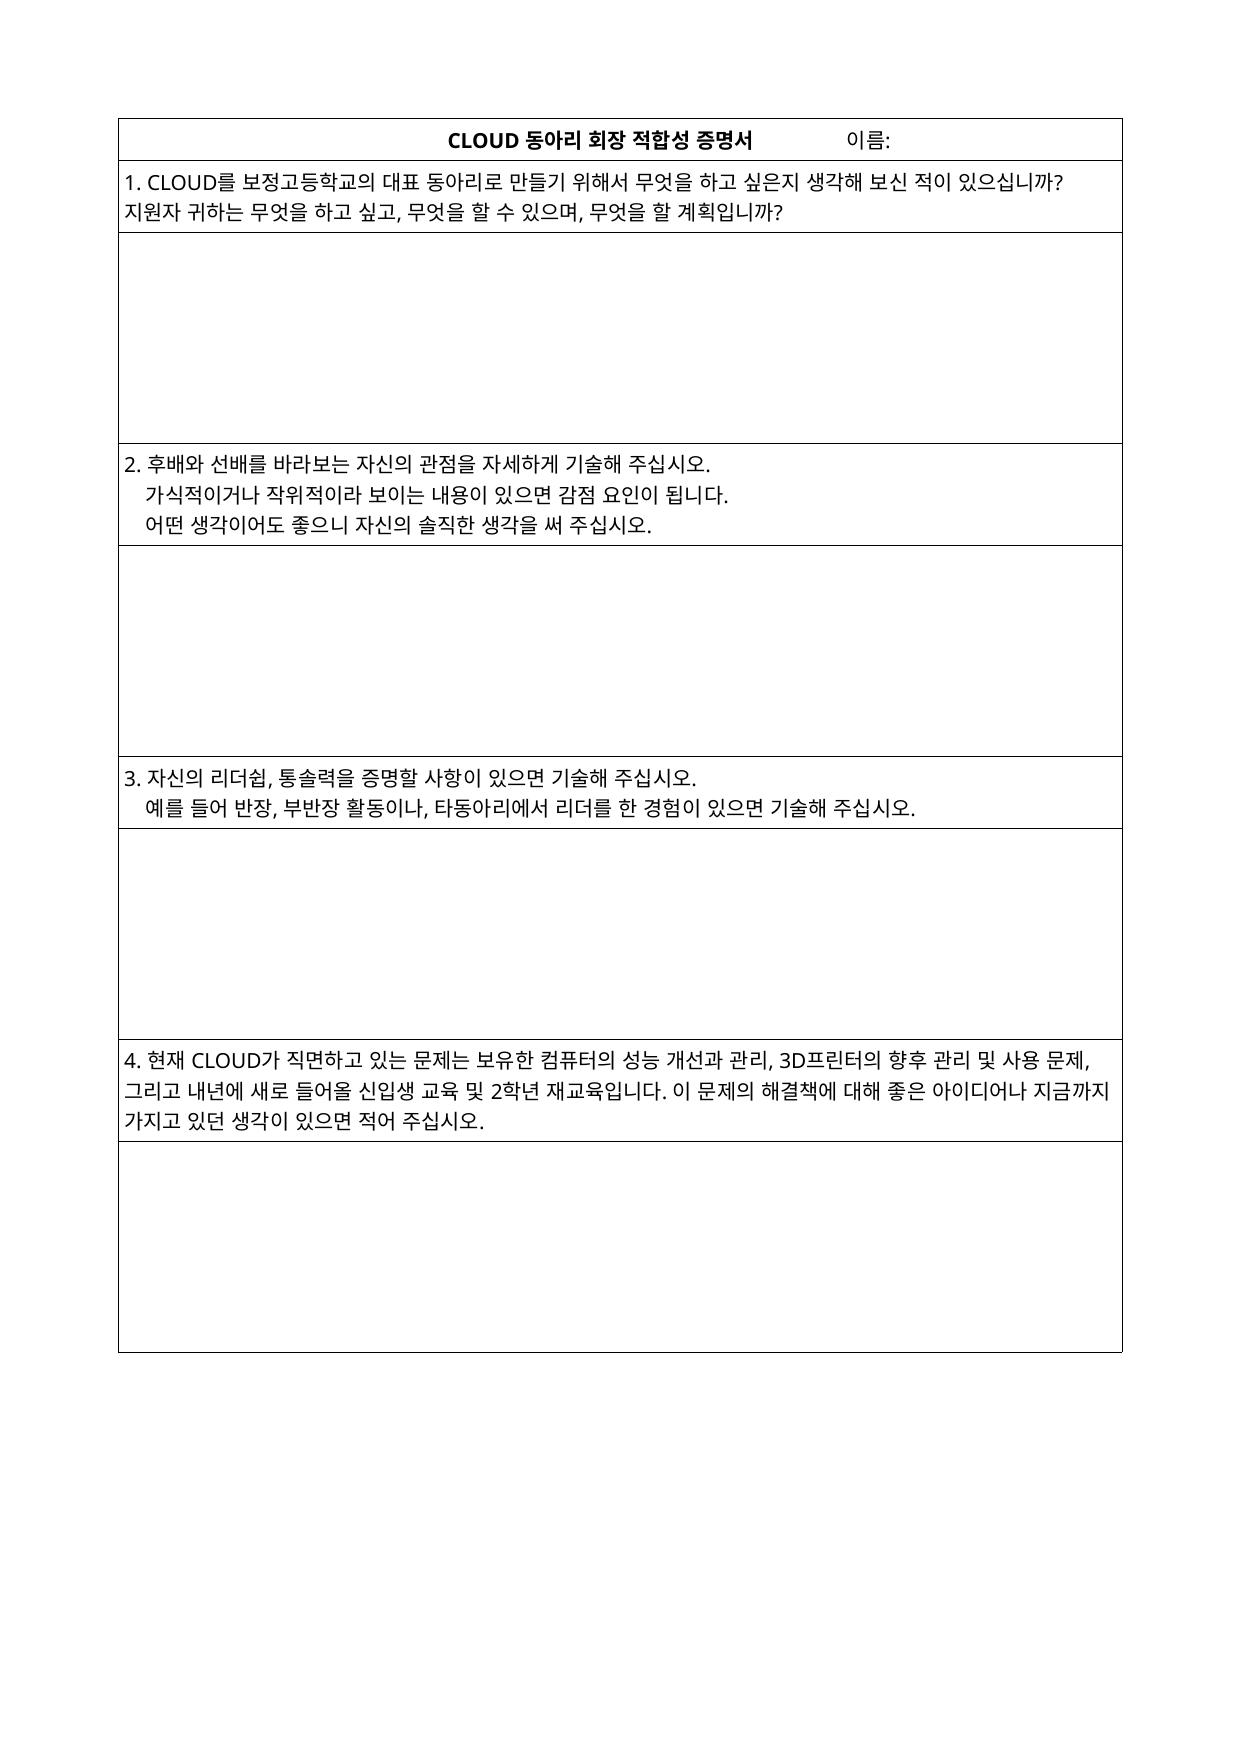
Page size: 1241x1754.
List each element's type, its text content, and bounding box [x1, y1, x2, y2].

table_cell [119, 233, 1122, 443]
table_cell [119, 546, 1122, 756]
table_cell 2. 후배와 선배를 바라보는 자신의 관점을 자세하게 기술해 주십시오. 가식적이거나 작위적이라 보이는 내용이 있으면 감점 요인이 됩니다. 어떤 생각이어도 좋으니 자신의 솔직한 생각을 써 주십시오. [119, 444, 1122, 545]
table_cell [119, 1142, 1122, 1352]
table_cell 4. 현재 CLOUD가 직면하고 있는 문제는 보유한 컴퓨터의 성능 개선과 관리, 3D프린터의 향후 관리 및 사용 문제, 그리고 내년에 새로 들어올 신입생 교육 및 2학년 재교육입니다. 이 문제의 해결책에 대해 좋은 아이디어나 지금까지 가지고 있던 생각이 있으면 적어 주십시오. [119, 1040, 1122, 1141]
table_cell [119, 829, 1122, 1039]
table_header CLOUD 동아리 회장 적합성 증명서 이름: [119, 119, 1122, 160]
table_cell 3. 자신의 리더쉽, 통솔력을 증명할 사항이 있으면 기술해 주십시오. 예를 들어 반장, 부반장 활동이나, 타동아리에서 리더를 한 경험이 있으면 기술해 주십시오. [119, 757, 1122, 828]
table_cell 1. CLOUD를 보정고등학교의 대표 동아리로 만들기 위해서 무엇을 하고 싶은지 생각해 보신 적이 있으십니까? 지원자 귀하는 무엇을 하고 싶고, 무엇을 할 수 있으며, 무엇을 할 계획입니까? [119, 161, 1122, 232]
